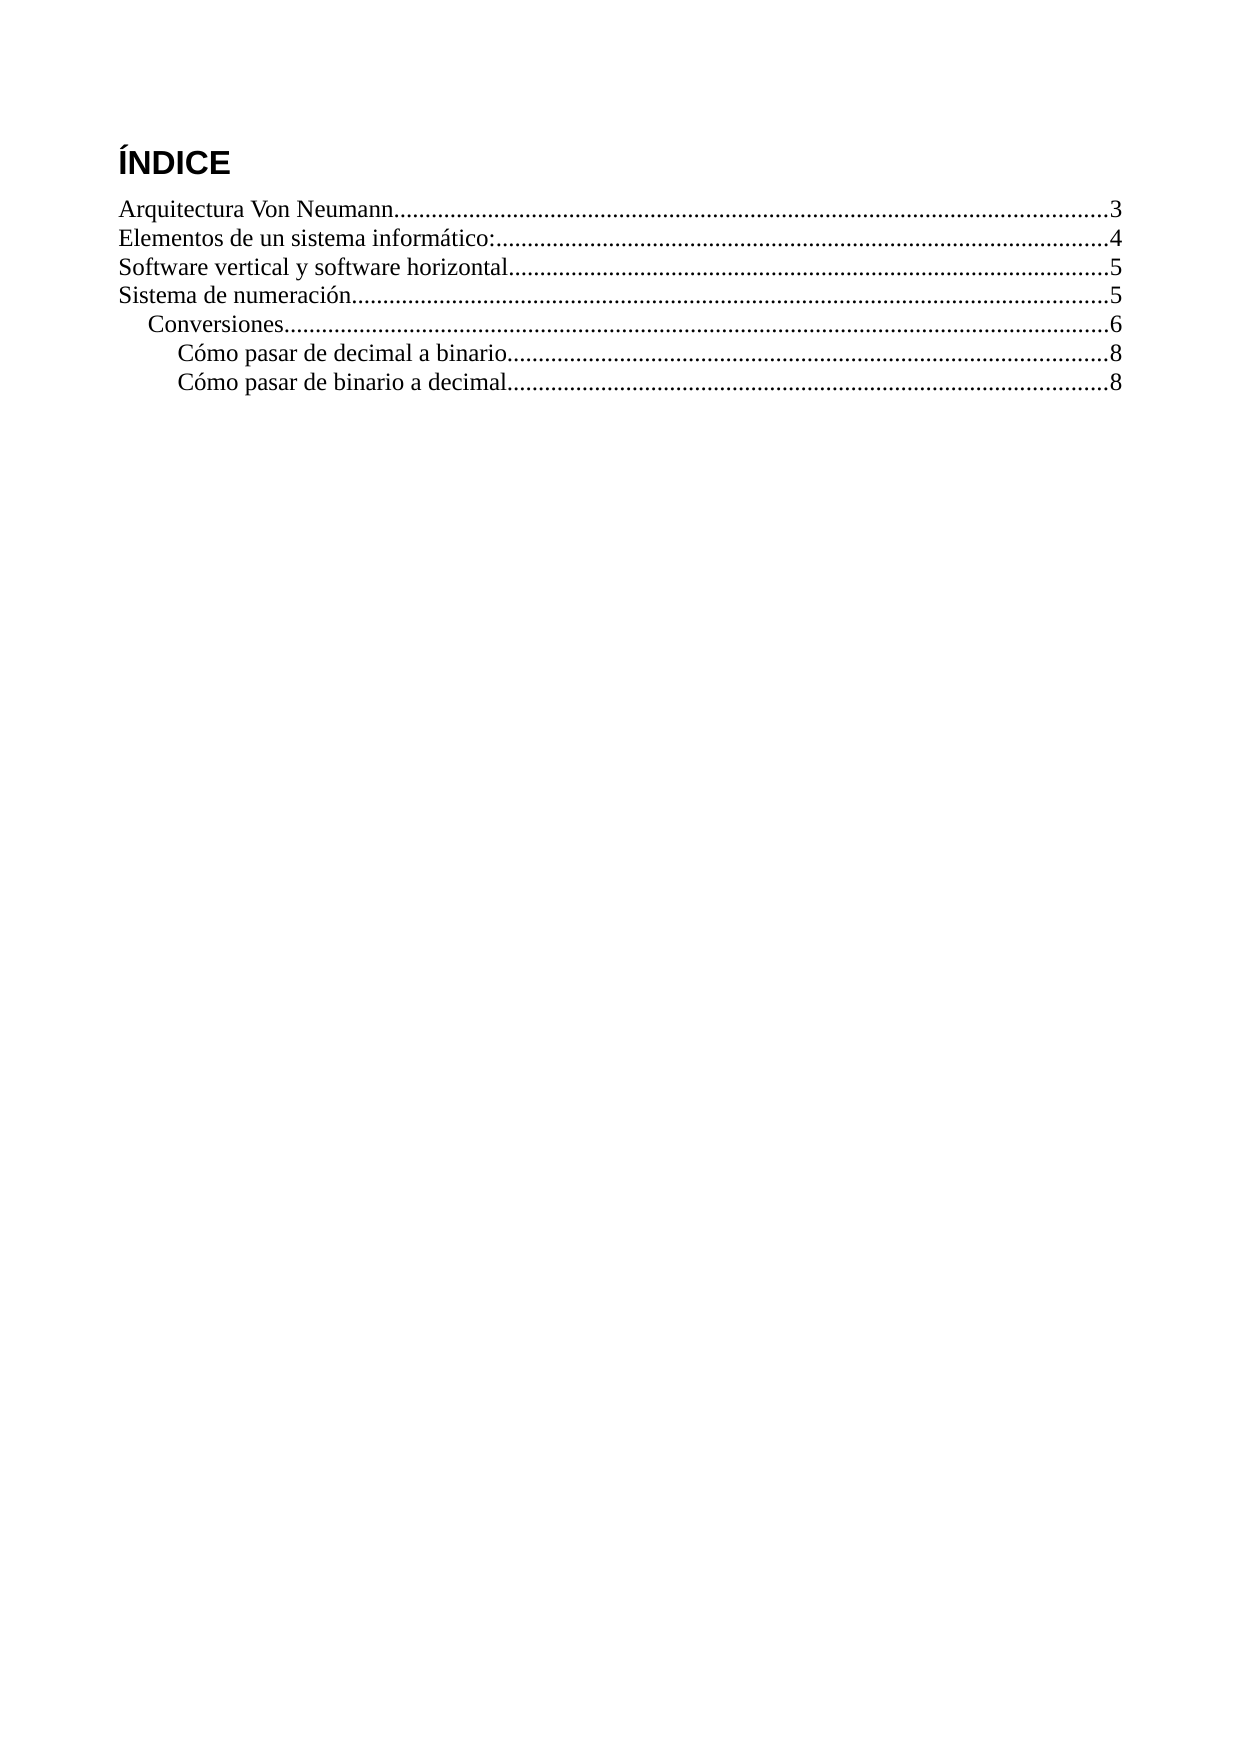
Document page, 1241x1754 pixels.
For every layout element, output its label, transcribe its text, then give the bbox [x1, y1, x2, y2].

text Cómo pasar de binario a decimal 8 [177, 367, 1122, 395]
text Arquitectura Von Neumann 3 [118, 194, 1122, 223]
text Conversiones 6 [148, 309, 1122, 338]
text Sistema de numeración 5 [118, 280, 1122, 309]
subtitle ÍNDICE [118, 143, 1122, 182]
text Elementos de un sistema informático: 4 [118, 223, 1122, 252]
text Software vertical y software horizontal 5 [118, 252, 1122, 280]
text Cómo pasar de decimal a binario 8 [177, 338, 1122, 367]
